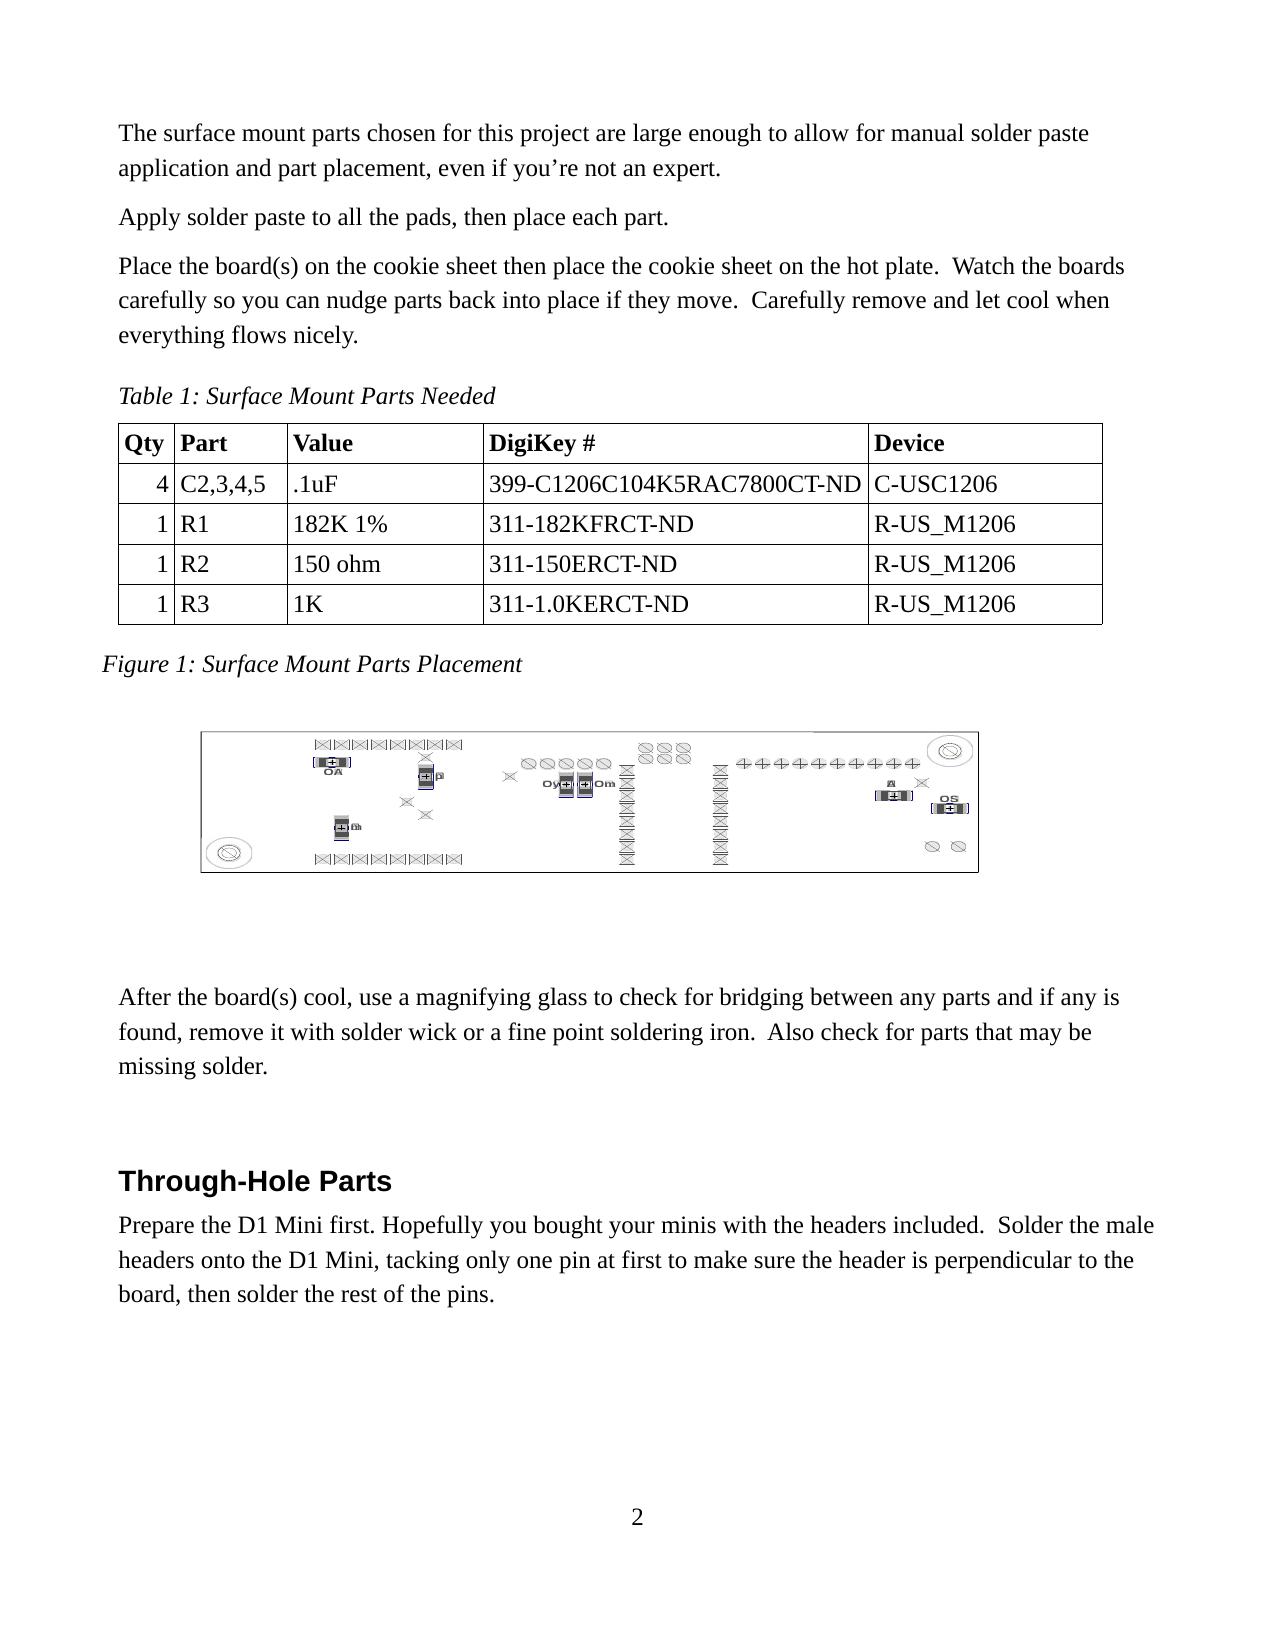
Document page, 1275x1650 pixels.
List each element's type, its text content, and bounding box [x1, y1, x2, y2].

table_cell R-US_M1206 [869, 585, 1102, 624]
text Place the board(s) on the cookie sheet then place the cookie sheet on the hot plate. Watch the boards carefully so you can nudge parts back into place if they move. Carefully remove and let cool when everything flows nicely. [118, 251, 1157, 348]
table_cell 311-150ERCT-ND [484, 545, 868, 584]
table_header Device [869, 424, 1102, 463]
table_cell 311-182KFRCT-ND [484, 504, 868, 543]
table_cell C2,3,4,5 [175, 464, 287, 503]
table_cell 1 [119, 585, 174, 624]
text After the board(s) cool, use a magnifying glass to check for bridging between any parts and if any is found, remove it with solder wick or a fine point soldering iron. Also check for parts that may be missing solder. [118, 982, 1157, 1080]
table_cell 182K 1% [288, 504, 483, 543]
table_header Part [175, 424, 287, 463]
table_cell 4 [119, 464, 174, 503]
text The surface mount parts chosen for this project are large enough to allow for manual solder paste application and part placement, even if you’re not an expert. [118, 118, 1157, 181]
table_cell 1K [288, 585, 483, 624]
text Figure 1: Surface Mount Parts Placement [102, 649, 1099, 691]
table_cell R-US_M1206 [869, 545, 1102, 584]
table_cell 311-1.0KERCT-ND [484, 585, 868, 624]
subtitle Through-Hole Parts [118, 1164, 1157, 1198]
table_cell R1 [175, 504, 287, 543]
table_cell 1 [119, 545, 174, 584]
table_cell R3 [175, 585, 287, 624]
table_cell R2 [175, 545, 287, 584]
table_header Qty [119, 424, 174, 463]
table_cell .1uF [288, 464, 483, 503]
table_cell R-US_M1206 [869, 504, 1102, 543]
table_cell 1 [119, 504, 174, 543]
table_cell 150 ohm [288, 545, 483, 584]
table_header DigiKey # [484, 424, 868, 463]
table_cell C-USC1206 [869, 464, 1102, 503]
text Table 1: Surface Mount Parts Needed [118, 381, 1157, 410]
text Prepare the D1 Mini first. Hopefully you bought your minis with the headers included. Solder the male headers onto the D1 Mini, tacking only one pin at first to make sure the header is perpendicular to the board, then solder the rest of the pins. [118, 1210, 1157, 1308]
table_header Value [288, 424, 483, 463]
table_cell 399-C1206C104K5RAC7800CT-ND [484, 464, 868, 503]
text Apply solder paste to all the pads, then place each part. [118, 202, 1157, 230]
